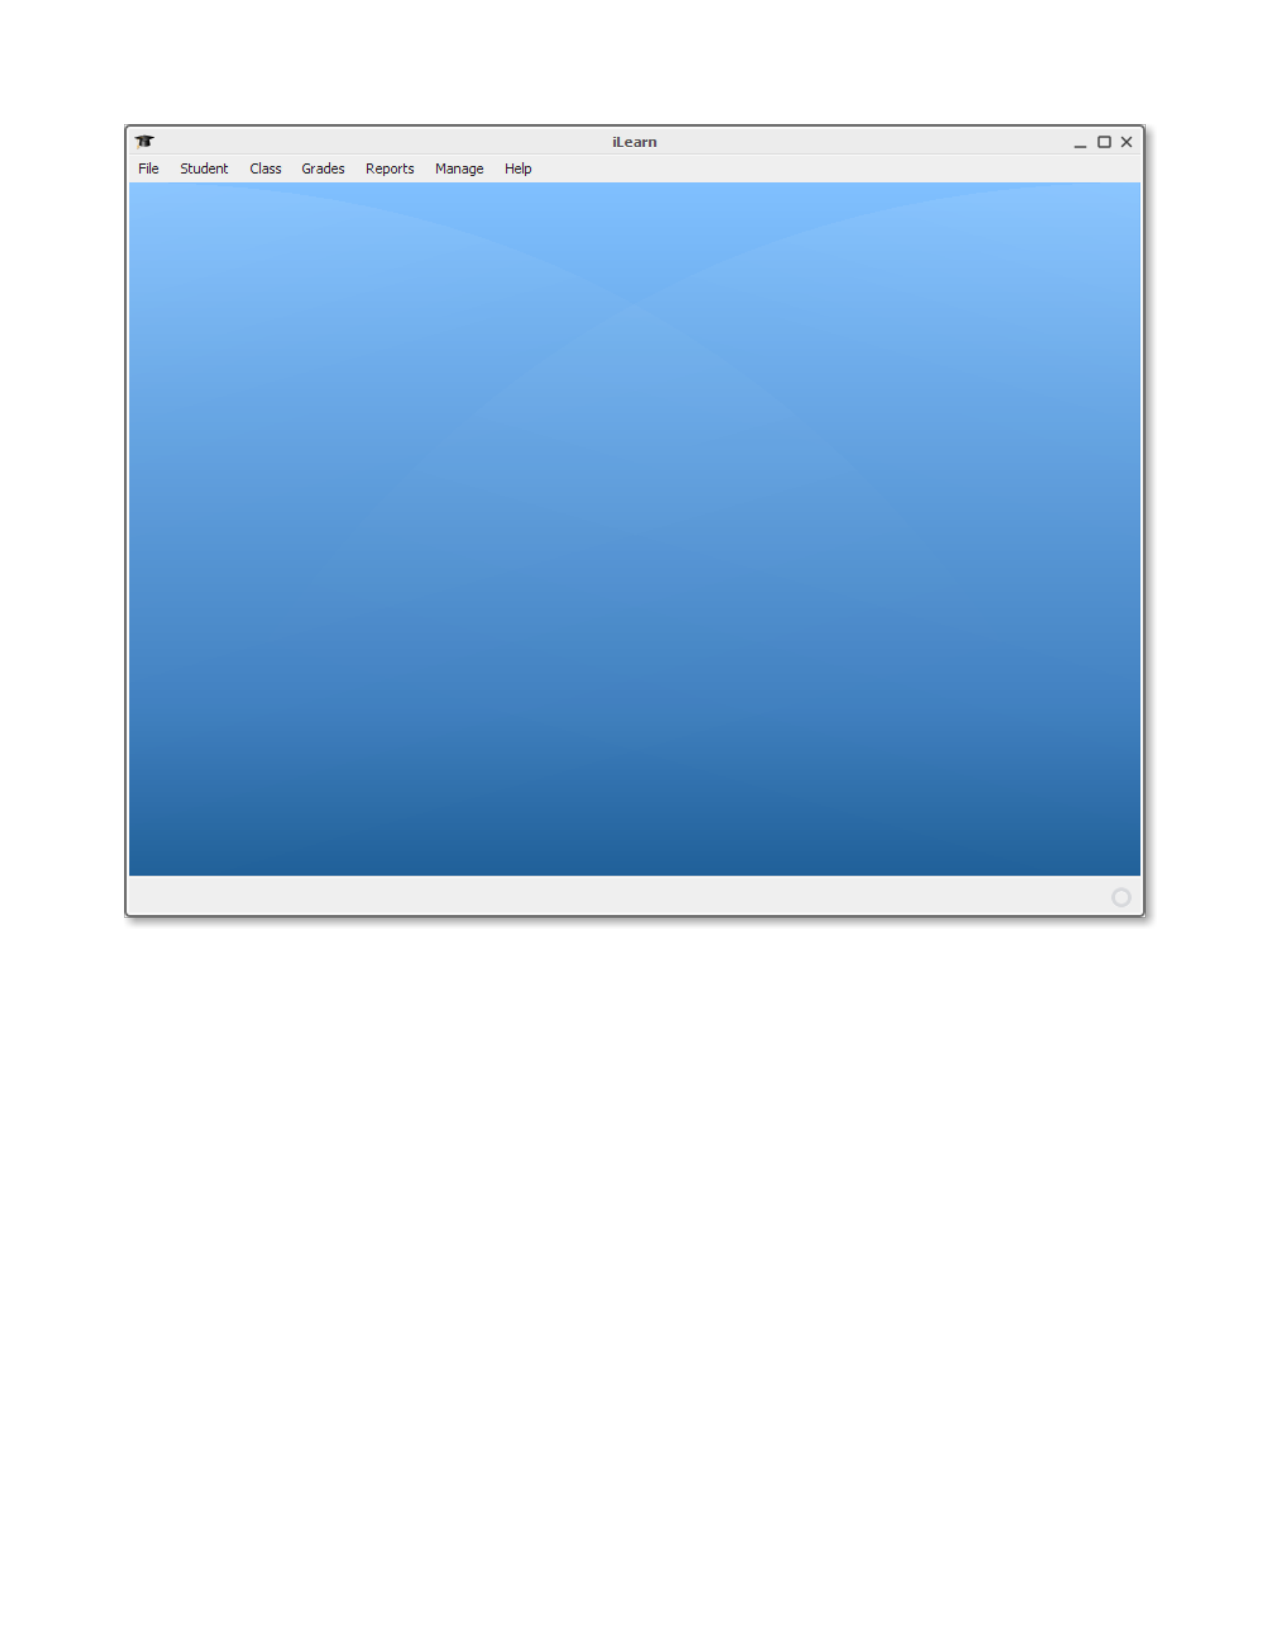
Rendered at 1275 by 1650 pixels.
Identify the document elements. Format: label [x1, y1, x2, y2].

picture [118, 118, 1157, 929]
